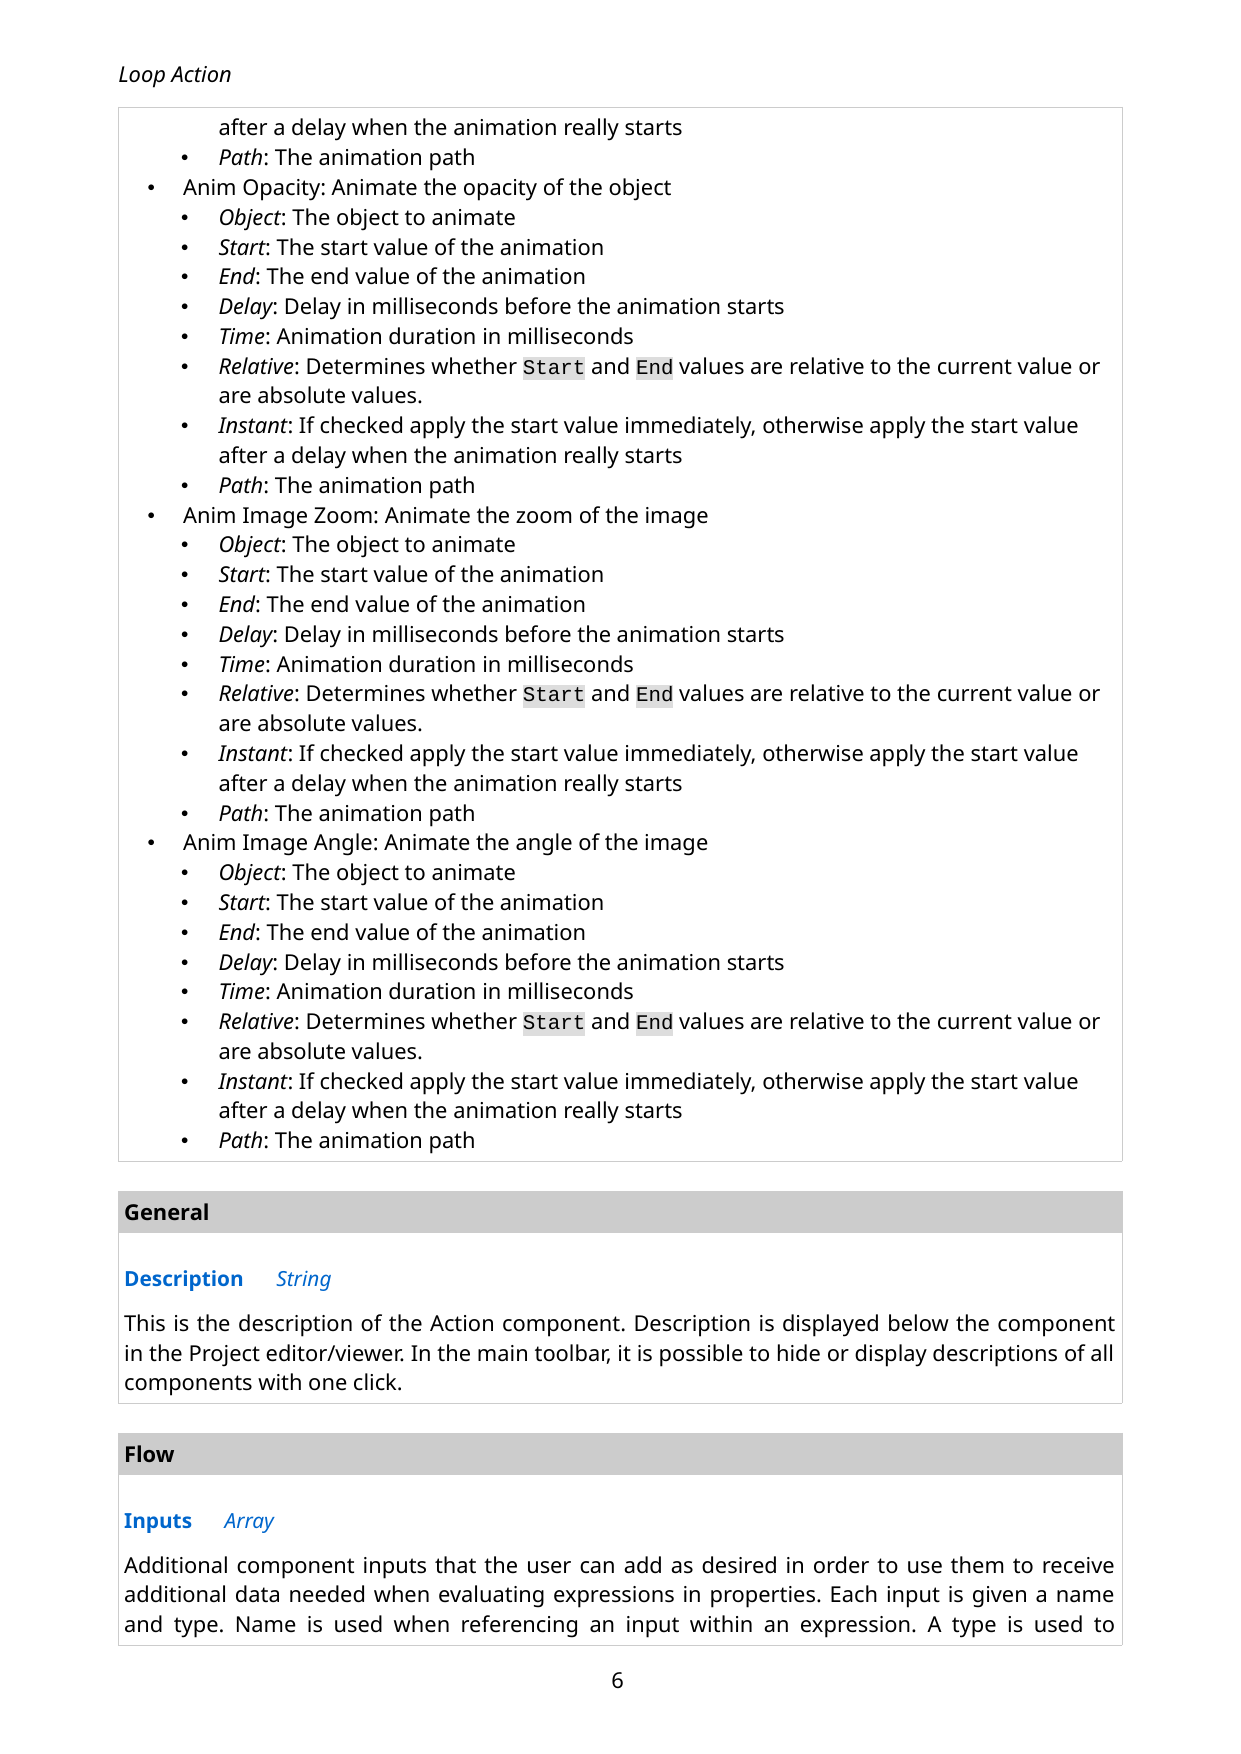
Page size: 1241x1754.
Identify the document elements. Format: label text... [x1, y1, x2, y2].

table_header General [119, 1192, 1122, 1232]
table_cell Actions Array List of actions to be executed. The following actions are available: Change Screen: Change the screen to the specified screen Screen: The screen to change to Fade mode: Selection of animation when moving from the previous page to a new page Speed: Animation duration in milliseconds Delay: Delay in milliseconds before the animation starts. Use stack: Put active screen on the stack. Change to Previous Screen: Change to the previous screen Fade mode: Selection of animation when moving from the previous page to a new page Speed: Animation duration in milliseconds Delay: Delay in milliseconds before the animation starts. Create Screen: Create the screen ("Screens lifetime support" should be enabled in Settings - Build)" Screen: The screen to create Delete Screen: Delete the screen ("Screens lifetime support" should be enabled in Settings - Build)" Screen: The screen to delete Is Screen Created: Check if screen is created ("Screens lifetime support" should be enabled in Settings - Build)" Screen: The screen Store result into: The boolean variable where to store the screen status Obj Set X: Set the x coordinate of the object Object: The object to set the x coordinate X: The x coordinate to set Obj Get X: Get the x coordinate of the object Object: The object to get the x coordinate Store result into: The variable to store the x coordinate Obj Set Y: Set the y coordinate of the object Object: The object to set the y coordinate Y: The y coordinate to set Obj Get Y: Get the y coordinate of the object Object: The object to get the y coordinate Store result into: The variable to store the y coordinate Obj Get Display X: Get the x coordinate of the object, relative to the display origin Object: The object to get the x coordinate Store result into: The variable to store the x coordinate Obj Get Display Y: Get the y coordinate of the object, relative to the display origin Object: The object to get the y coordinate Store result into: The variable to store the y coordinate Obj Set Width: Set the width of the object Object: The object to set the width Width: The width to set Obj Get Width: Get the width of the object Object: The object to get the width Store result into: The variable to store the width Obj Set Height: Set the height of the object Object: The object to set the height Height: The height to set Obj Get Height: Get the height of the object Object: The object to get the height Store result into: The variable to store the height Set Obj Style Prop: Set the value of property in a style. Object: Widget Property: The style property to set Value: The value to set for the property Part: The part of the object to set the property State: The state of the object to set the property Obj Set Style Opa: Set the opacity of the object Object: The object to set the opacity Opacity: The opacity to set (0-255) Obj Get Style Opa: Get the opacity of the object Object: The object to get the opacity Store result into: The variable to store the opacity Obj Add Style: Add a style to the object Object: The object to add the style Style: The style to add Obj Remove Style: Remove a style from the object Object: The object to remove the style Style: The style to remove Obj Set Flag Hidden: Set the hidden flag of the object Object: The object to set the hidden flag Hidden: The hidden flag value Obj Add Flag: Add a flag to the object Object: The object to add the flag Flag: The flag to add Obj Clear Flag: Clear a flag from the object Object: The object to clear the flag Flag: The flag to clear Obj Has Flag: Check if the object has the specified flag Object: The object to check the flag Flag: The flag to check Store result into: The variable to store the result Obj Set State Checked: Set the checked state of the object Object: The object to set the checked state Checked: The checked state to set Obj Set State Disabled: Set the disabled state of the object Object: The object to set the disabled state Disabled: The disabled state to set Obj Add State: Add a state to the object Object: The object to add the state State: The state to add Obj Clear State: Clear a state from the object Object: The object to clear the state State: The state to clear Obj Has State: Check if the object has the specified state Object: The object to check the state State: The state to check Store result into: The variable to store the result Arc Set Value: Set the value of the arc Object: The arc to set the value Value: The value to set Arc Rotate Obj to Angle: Rotate an object to the current position of the arc (knob) Object: The arc object Obj to rotate: The object to rotate Offset: Consider the radius larger with this value (< 0: for smaller radius) Bar Set Value: Set the value of the bar Object: The bar to set the value Value: The value to set (0-100) Animated: Use animation when setting the value Button Matrix Set Button Ctrl: Set the value of the bar Object: The bar to set the value Button id: 0 based index of the button to modify. (Not counting new lines) Ctrl: OR-ed attributes. E.g. LV_BUTTONMATRIX_CTRL.NO_REPEAT | LV_BUTTONMATRIX_CTRL.CHECKABLE Button Matrix Clear Button Ctrl: Clear the attributes of a button of the button matrix Object: The bar to set the value Button id: 0 based index of the button to modify. (Not counting new lines) Ctrl: OR-ed attributes. E.g. LV_BUTTONMATRIX_CTRL.NO_REPEAT | LV_BUTTONMATRIX_CTRL.CHECKABLE Calendar Set Today Date: Set the today's date Object: The calendar object Year: Today's year Month: Today's month [1..12] Day: Today's day [1..31] Calendar Set Showed Date: Set the currently showed Object: The calendar object Year: Showed year Month: Showed month [1..12] Calendar Set Highlighted Date: Set the highlighted date Object: The calendar object Year: Highlight year Month: Highlight month [1..12] Day: Hilighy day [1..31] Calendar Get Pressed Date: Get the currently pressed day Object: The calendar object Store year into: The integer variable where to store the year Store month into: The integer variable where to store the month (1..12) Store day into: The integer variable where to store the day (1..31) Dropdown Set Selected: Set the selected item of the dropdown Object: The dropdown to set the selected item Selected: The index of the selected item Image Set Src: Set the source image of the image Object: The image to set the source Src: The source image to set given as a string Image Set Angle: Set the angle of the image Object: The image to set the angle Angle: The angle to set. Angle has 0.1 degree precision, so for 45.8° set 458. Image Set Zoom: Set the zoom of the image Object: The image to set the zoom Zoom: The zoom to set. Set factor to 256 to disable zooming. A larger value enlarges the images (e.g. 512 double size), a smaller value shrinks it (e.g. 128 half size). Keyboard Set Textarea: Set the textarea for the keyboard Object: The keyboard to set the textarea Textarea: The textarea to set Label Set Text: Set the text of the label Object: The label to set the text Text: The text to set QR Code Update: Set the text of a QR code object Object: QR code widget Text: The text to display Roller Set Selected: Set the selected item of the roller Object: The roller to set the selected item Selected: The index of the selected item Animated: Use animation when setting the selected item Slider Set Value: Set the value of the slider Object: The slider to set the value Value: The value to set Animated: Use animation when setting the value Slider Set Value Left: Set a new value for the left knob of a slider Object: The slider to set the value Value left: The left value to set Animated: Use animation when setting the value Slider Set Range: Set minimum and the maximum values of a slider Object: The bar to set the value Min: Minimum value Max: Maximum value Tabview Set Active Tab: Set the active tab of the tabview Object: The tabview to set the active tab Tab: The index of the tab to activate (0-based) Animated: Use animation when switching tabs Tabview Get Active Tab: Get the active tab index of the tabview Object: The tabview to get the active tab Store result into: The variable to store the active tab index Group Focus Obj: Focus the object Object: The object to focus Group Focus Next: Focus the next object in the group Group: The group to focus the next object Group Focus Prev: Focus the previous object in the group Group: The group to focus the previous object Group Get Focused: Get the focused object in the group Group: The group to get the focused object Store result into: The variable to store the focused object Group Focus Freeze: Do not let to change the focus from the current object Group: The group to freeze/unfreeze the focus Enabled: true: freeze, false: release freezing (normal mode) Group Set Wrap: Set whether focus next/prev will allow wrapping from first->last or last->first object. Group: The group to set the wrap Enabled: true: wrap, false: no wrap Group Set Editing: Manually set the current mode (edit or navigate). Group: The group to set the editing mode Enabled: true: edit mode, false: navigate mode Anim X: Animate the x coordinate of the object Object: The object to animate Start: The start value of the animation End: The end value of the animation Delay: Delay in milliseconds before the animation starts Time: Animation duration in milliseconds Relative: Determines whether Start and End values are relative to the current value or are absolute values. Instant: If checked apply the start value immediately, otherwise apply the start value after a delay when the animation really starts Path: The animation path Anim Y: Animate the y coordinate of the object Object: The object to animate Start: The start value of the animation End: The end value of the animation Delay: Delay in milliseconds before the animation starts Time: Animation duration in milliseconds Relative: Determines whether Start and End values are relative to the current value or are absolute values. Instant: If checked apply the start value immediately, otherwise apply the start value after a delay when the animation really starts Path: The animation path Anim Width: Animate the width of the object Object: The object to animate Start: The start value of the animation End: The end value of the animation Delay: Delay in milliseconds before the animation starts Time: Animation duration in milliseconds Relative: Determines whether Start and End values are relative to the current value or are absolute values. Instant: If checked apply the start value immediately, otherwise apply the start value after a delay when the animation really starts Path: The animation path Anim Height: Animate the height of the object Object: The object to animate Start: The start value of the animation End: The end value of the animation Delay: Delay in milliseconds before the animation starts Time: Animation duration in milliseconds Relative: Determines whether Start and End values are relative to the current value or are absolute values. Instant: If checked apply the start value immediately, otherwise apply the start value after a delay when the animation really starts Path: The animation path Anim Opacity: Animate the opacity of the object Object: The object to animate Start: The start value of the animation End: The end value of the animation Delay: Delay in milliseconds before the animation starts Time: Animation duration in milliseconds Relative: Determines whether Start and End values are relative to the current value or are absolute values. Instant: If checked apply the start value immediately, otherwise apply the start value after a delay when the animation really starts Path: The animation path Anim Image Zoom: Animate the zoom of the image Object: The object to animate Start: The start value of the animation End: The end value of the animation Delay: Delay in milliseconds before the animation starts Time: Animation duration in milliseconds Relative: Determines whether Start and End values are relative to the current value or are absolute values. Instant: If checked apply the start value immediately, otherwise apply the start value after a delay when the animation really starts Path: The animation path Anim Image Angle: Animate the angle of the image Object: The object to animate Start: The start value of the animation End: The end value of the animation Delay: Delay in milliseconds before the animation starts Time: Animation duration in milliseconds Relative: Determines whether Start and End values are relative to the current value or are absolute values. Instant: If checked apply the start value immediately, otherwise apply the start value after a delay when the animation really starts Path: The animation path [119, 108, 1122, 1161]
table_cell Inputs Array Additional component inputs that the user can add as desired in order to use them to receive additional data needed when evaluating expressions in properties. Each input is given a name and type. Name is used when referencing an input within an expression. A type is used to [119, 1475, 1122, 1645]
table_header Flow [119, 1434, 1122, 1474]
table_cell Description String This is the description of the Action component. Description is displayed below the component in the Project editor/viewer. In the main toolbar, it is possible to hide or display descriptions of all components with one click. [119, 1233, 1122, 1403]
